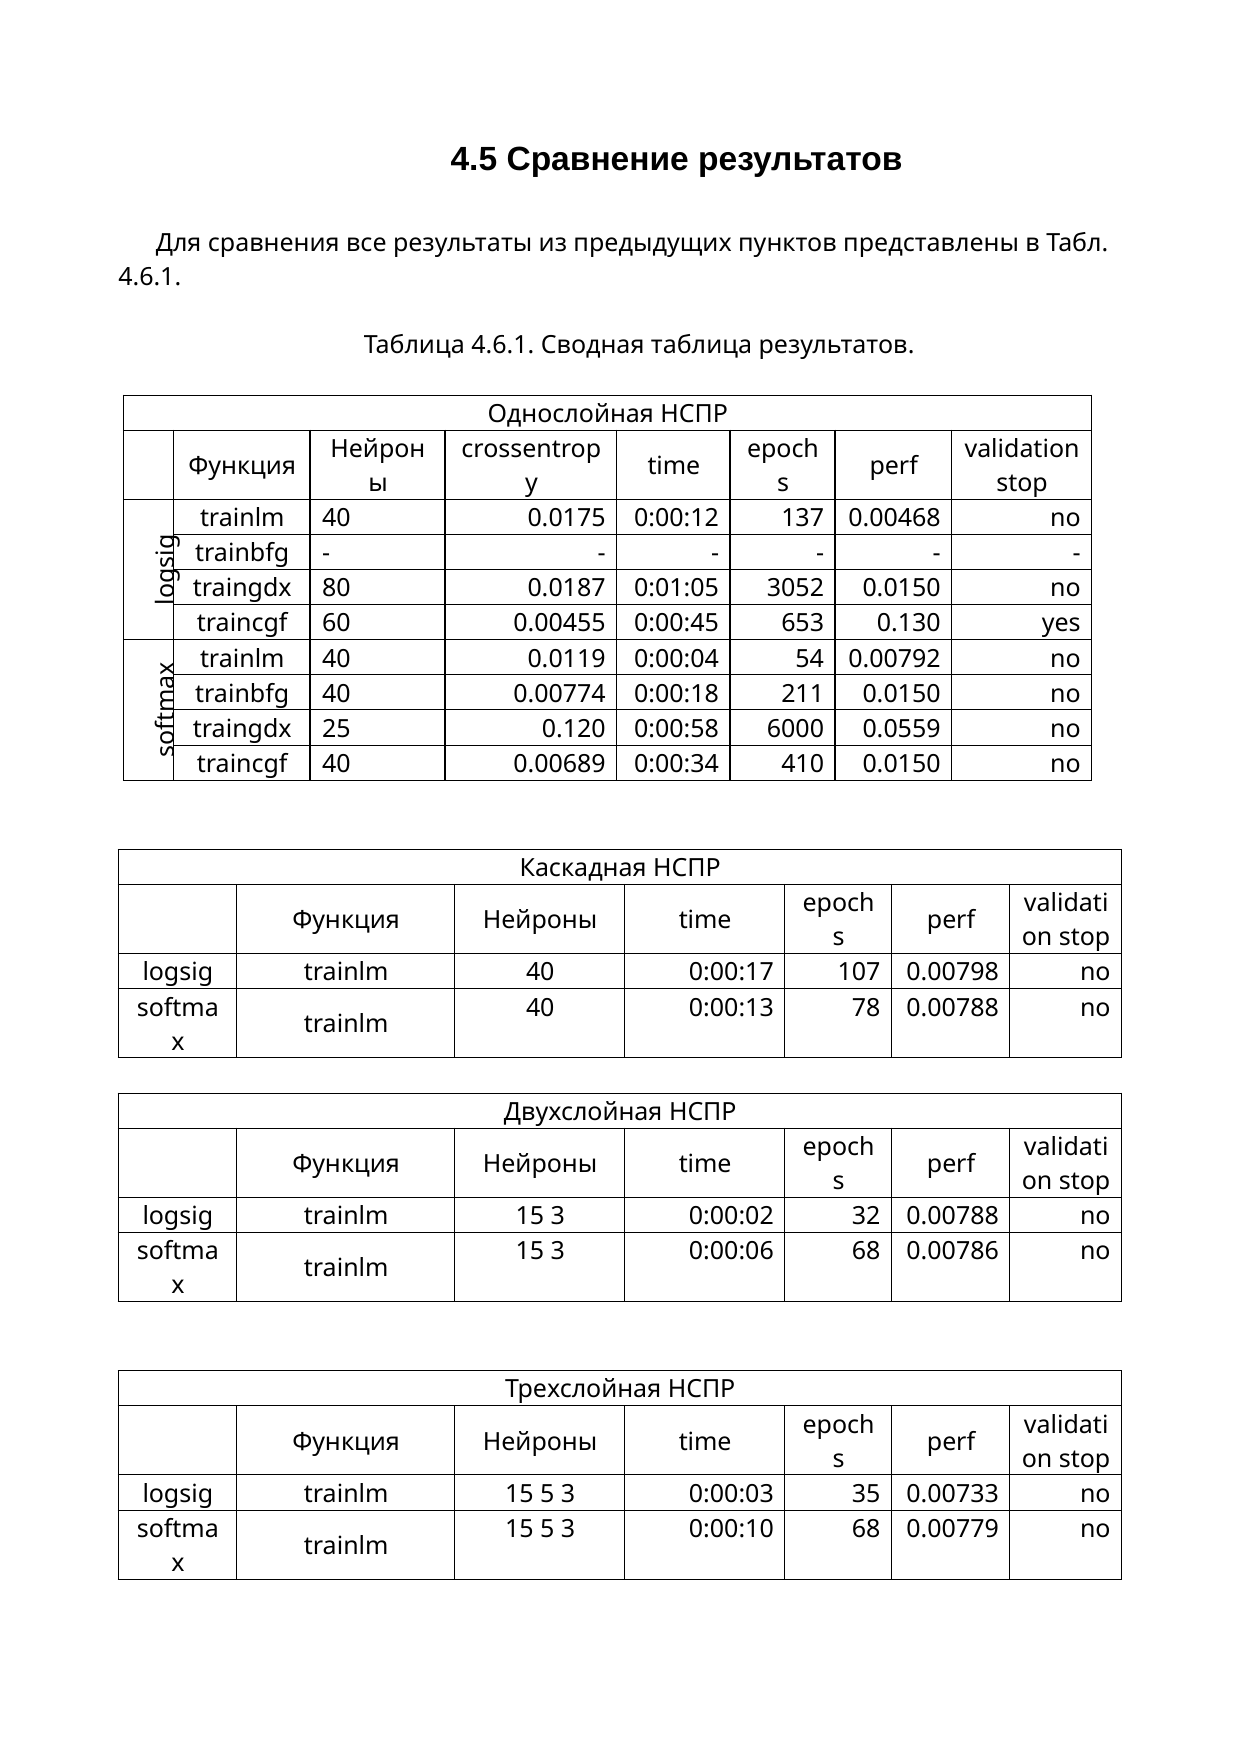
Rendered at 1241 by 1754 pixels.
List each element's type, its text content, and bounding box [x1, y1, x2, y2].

table_cell 0:00:17 [625, 954, 784, 988]
table_cell 40 [311, 500, 444, 534]
table_cell no [1010, 1233, 1121, 1301]
table_cell traingdx [174, 570, 309, 604]
table_cell - [836, 535, 951, 569]
table_cell 0:00:13 [625, 989, 784, 1057]
table_cell no [1010, 954, 1121, 988]
table_cell epochs [785, 1406, 891, 1474]
table_cell 3052 [731, 570, 834, 604]
table_cell 0.0559 [836, 710, 951, 744]
table_cell Нейроны [455, 1129, 624, 1197]
table_cell 0.00786 [892, 1233, 1009, 1301]
table_cell trainlm [174, 500, 309, 534]
table_cell [119, 885, 236, 953]
table_cell yes [952, 605, 1091, 639]
table_cell 60 [311, 605, 444, 639]
table_cell trainlm [237, 954, 454, 988]
table_cell 0.0150 [836, 570, 951, 604]
table_cell 40 [455, 989, 624, 1057]
table_cell trainlm [237, 1233, 454, 1301]
table_cell 32 [785, 1198, 891, 1232]
table_cell time [625, 1406, 784, 1474]
table_cell 40 [311, 640, 444, 674]
table_cell no [952, 500, 1091, 534]
table_cell 0.0119 [446, 640, 616, 674]
table_cell 40 [455, 954, 624, 988]
table_cell 80 [311, 570, 444, 604]
table_cell trainbfg [174, 675, 309, 709]
table_cell epochs [785, 885, 891, 953]
table_cell 107 [785, 954, 891, 988]
table_cell 0.00779 [892, 1511, 1009, 1579]
table_cell trainbfg [174, 535, 309, 569]
table_cell 410 [731, 746, 834, 779]
table_cell time [617, 431, 729, 499]
table_cell logsig [124, 500, 173, 639]
subtitle 4.5 Сравнение результатов [156, 139, 1122, 178]
table_cell 0.00468 [836, 500, 951, 534]
table_cell Нейроны [455, 885, 624, 953]
table_header Двухслойная НСПР [119, 1094, 1121, 1127]
table_cell Нейроны [455, 1406, 624, 1474]
table_cell traingdx [174, 710, 309, 744]
table_cell 0:00:04 [617, 640, 729, 674]
table_cell Нейроны [311, 431, 444, 499]
table_cell no [952, 570, 1091, 604]
table_header Трехслойная НСПР [119, 1371, 1121, 1405]
table_cell softmax [119, 989, 236, 1057]
table_cell 15 3 [455, 1233, 624, 1301]
table_cell validation stop [1010, 1129, 1121, 1197]
table_cell validation stop [1010, 885, 1121, 953]
table_cell 0.0175 [446, 500, 616, 534]
table_cell 0.0150 [836, 675, 951, 709]
table_header Каскадная НСПР [119, 850, 1121, 884]
table_cell no [952, 710, 1091, 744]
table_cell Функция [237, 1129, 454, 1197]
table_cell softmax [119, 1511, 236, 1579]
table_cell 0.0187 [446, 570, 616, 604]
table_cell trainlm [237, 1475, 454, 1509]
table_cell 0:00:03 [625, 1475, 784, 1509]
table_cell 0.00455 [446, 605, 616, 639]
table_cell 78 [785, 989, 891, 1057]
table_cell crossentropy [446, 431, 616, 499]
table_cell 0.130 [836, 605, 951, 639]
table_cell [119, 1129, 236, 1197]
table_cell 653 [731, 605, 834, 639]
table_cell Функция [174, 431, 309, 499]
table_cell 68 [785, 1511, 891, 1579]
table_cell validation stop [1010, 1406, 1121, 1474]
table_cell 0.00733 [892, 1475, 1009, 1509]
table_cell [124, 431, 173, 499]
table_cell 0:00:12 [617, 500, 729, 534]
table_cell traincgf [174, 746, 309, 779]
table_cell logsig [119, 1198, 236, 1232]
table_cell 6000 [731, 710, 834, 744]
table_cell logsig [119, 954, 236, 988]
table_cell 40 [311, 746, 444, 779]
table_cell softmax [119, 1233, 236, 1301]
table_cell 68 [785, 1233, 891, 1301]
table_cell 15 3 [455, 1198, 624, 1232]
table_cell 35 [785, 1475, 891, 1509]
table_cell 0.00774 [446, 675, 616, 709]
table_cell 0:00:06 [625, 1233, 784, 1301]
table_cell 40 [311, 675, 444, 709]
table_cell Функция [237, 1406, 454, 1474]
table_cell 211 [731, 675, 834, 709]
table_cell no [952, 640, 1091, 674]
table_cell [119, 1406, 236, 1474]
table_cell - [617, 535, 729, 569]
table_cell no [1010, 1475, 1121, 1509]
table_cell - [731, 535, 834, 569]
table_cell time [625, 1129, 784, 1197]
text Для сравнения все результаты из предыдущих пунктов представлены в Табл. 4.6.1. [118, 224, 1122, 292]
table_cell 0:00:34 [617, 746, 729, 779]
table_cell 137 [731, 500, 834, 534]
table_cell validation stop [952, 431, 1091, 499]
table_cell 0.00792 [836, 640, 951, 674]
table_cell trainlm [237, 989, 454, 1057]
table_cell 54 [731, 640, 834, 674]
table_cell 0:00:45 [617, 605, 729, 639]
table_cell 0.00689 [446, 746, 616, 779]
table_cell 0:00:02 [625, 1198, 784, 1232]
table_cell logsig [119, 1475, 236, 1509]
table_cell trainlm [237, 1511, 454, 1579]
table_cell 25 [311, 710, 444, 744]
table_cell epochs [785, 1129, 891, 1197]
table_cell no [952, 675, 1091, 709]
table_cell 15 5 3 [455, 1475, 624, 1509]
table_cell perf [892, 885, 1009, 953]
table_cell no [952, 746, 1091, 779]
table_cell time [625, 885, 784, 953]
table_cell no [1010, 1198, 1121, 1232]
table_cell no [1010, 1511, 1121, 1579]
table_cell trainlm [174, 640, 309, 674]
table_cell 0.120 [446, 710, 616, 744]
table_cell 15 5 3 [455, 1511, 624, 1579]
table_cell 0.00788 [892, 1198, 1009, 1232]
table_cell traincgf [174, 605, 309, 639]
table_cell 0.00788 [892, 989, 1009, 1057]
table_cell perf [836, 431, 951, 499]
table_cell Функция [237, 885, 454, 953]
table_cell - [952, 535, 1091, 569]
table_cell trainlm [237, 1198, 454, 1232]
table_cell no [1010, 989, 1121, 1057]
table_cell epochs [731, 431, 834, 499]
table_cell 0:01:05 [617, 570, 729, 604]
table_cell 0:00:18 [617, 675, 729, 709]
table_header Однослойная НСПР [124, 396, 1091, 429]
text Таблица 4.6.1. Сводная таблица результатов. [118, 326, 1122, 360]
table_cell 0.0150 [836, 746, 951, 779]
table_cell softmax [124, 640, 173, 779]
table_cell - [311, 535, 444, 569]
table_cell - [446, 535, 616, 569]
table_cell 0:00:58 [617, 710, 729, 744]
table_cell 0:00:10 [625, 1511, 784, 1579]
table_cell 0.00798 [892, 954, 1009, 988]
table_cell perf [892, 1129, 1009, 1197]
table_cell perf [892, 1406, 1009, 1474]
